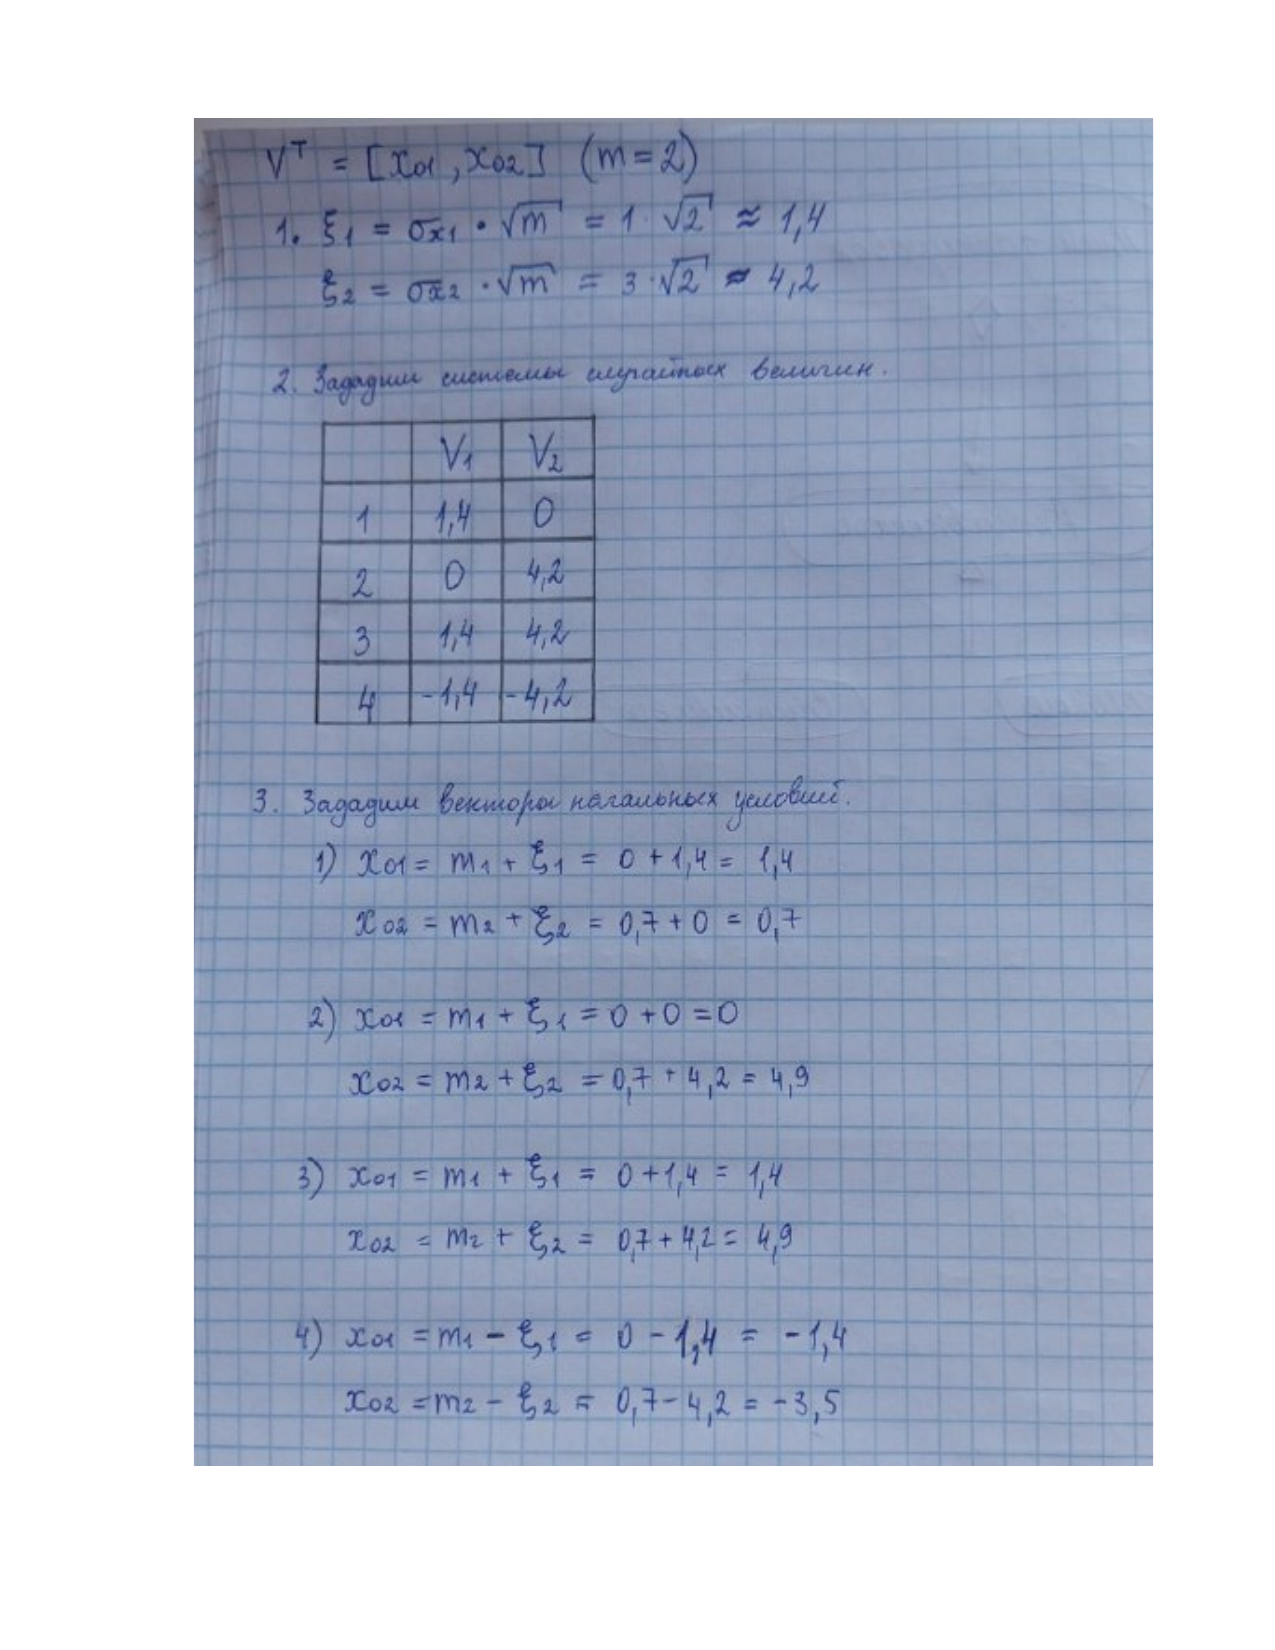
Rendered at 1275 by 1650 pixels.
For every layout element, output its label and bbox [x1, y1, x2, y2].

picture [193, 118, 1154, 1466]
